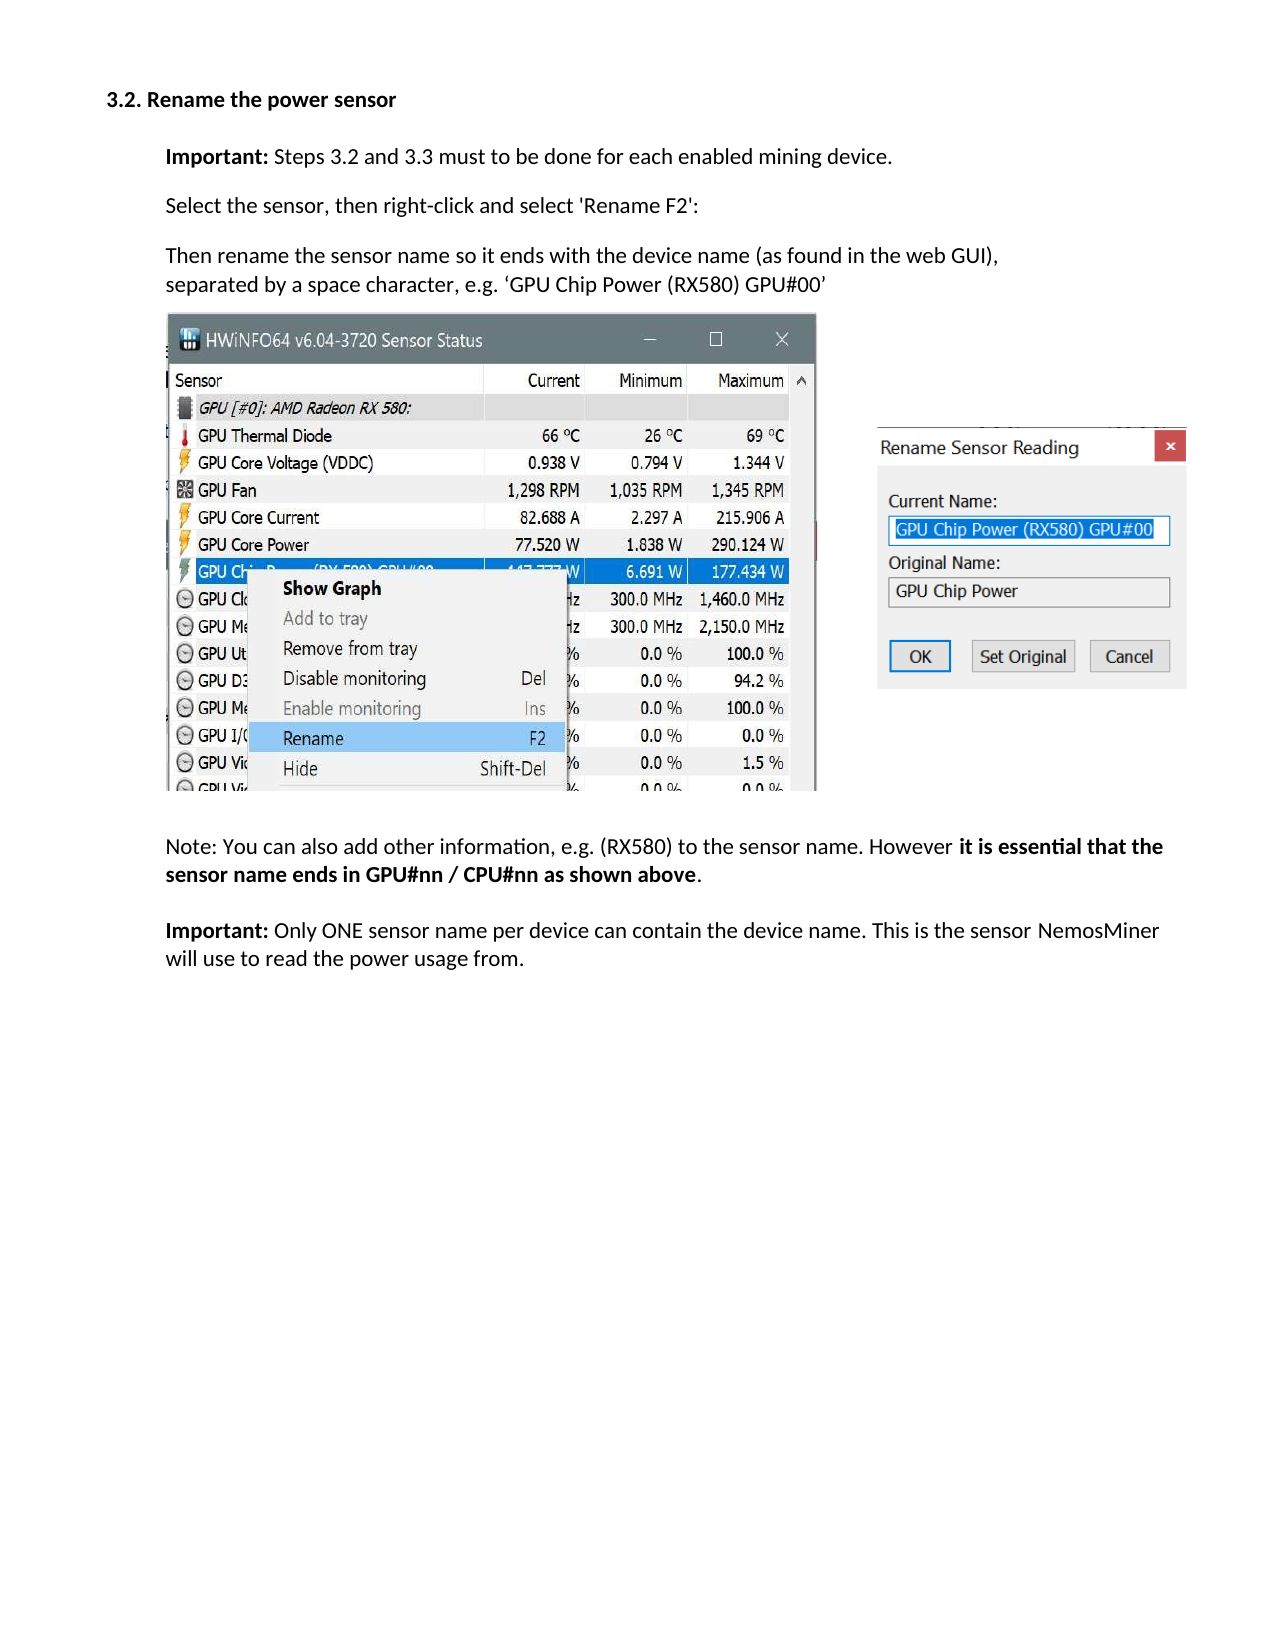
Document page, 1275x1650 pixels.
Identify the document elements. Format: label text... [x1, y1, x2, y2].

picture [877, 427, 1187, 689]
text Then rename the sensor name so it ends with the device name (as found in the web GUI), [165, 241, 1204, 269]
text Important: Only ONE sensor name per device can contain the device name. This is the sensor NemosMiner will use to read the power usage from. [165, 917, 1181, 973]
text Important: Steps 3.2 and 3.3 must to be done for each enabled mining device. Select the sensor, then right-click and select 'Rename F2': [165, 142, 903, 219]
text Note: You can also add other information, e.g. (RX580) to the sensor name. However it is essential that the sensor name ends in GPU#nn / CPU#nn as shown above. [165, 832, 1181, 888]
subtitle 3.2. Rename the power sensor [106, 85, 1204, 113]
text separated by a space character, e.g. ‘GPU Chip Power (RX580) GPU#00’ [165, 270, 1204, 298]
picture [166, 312, 818, 791]
